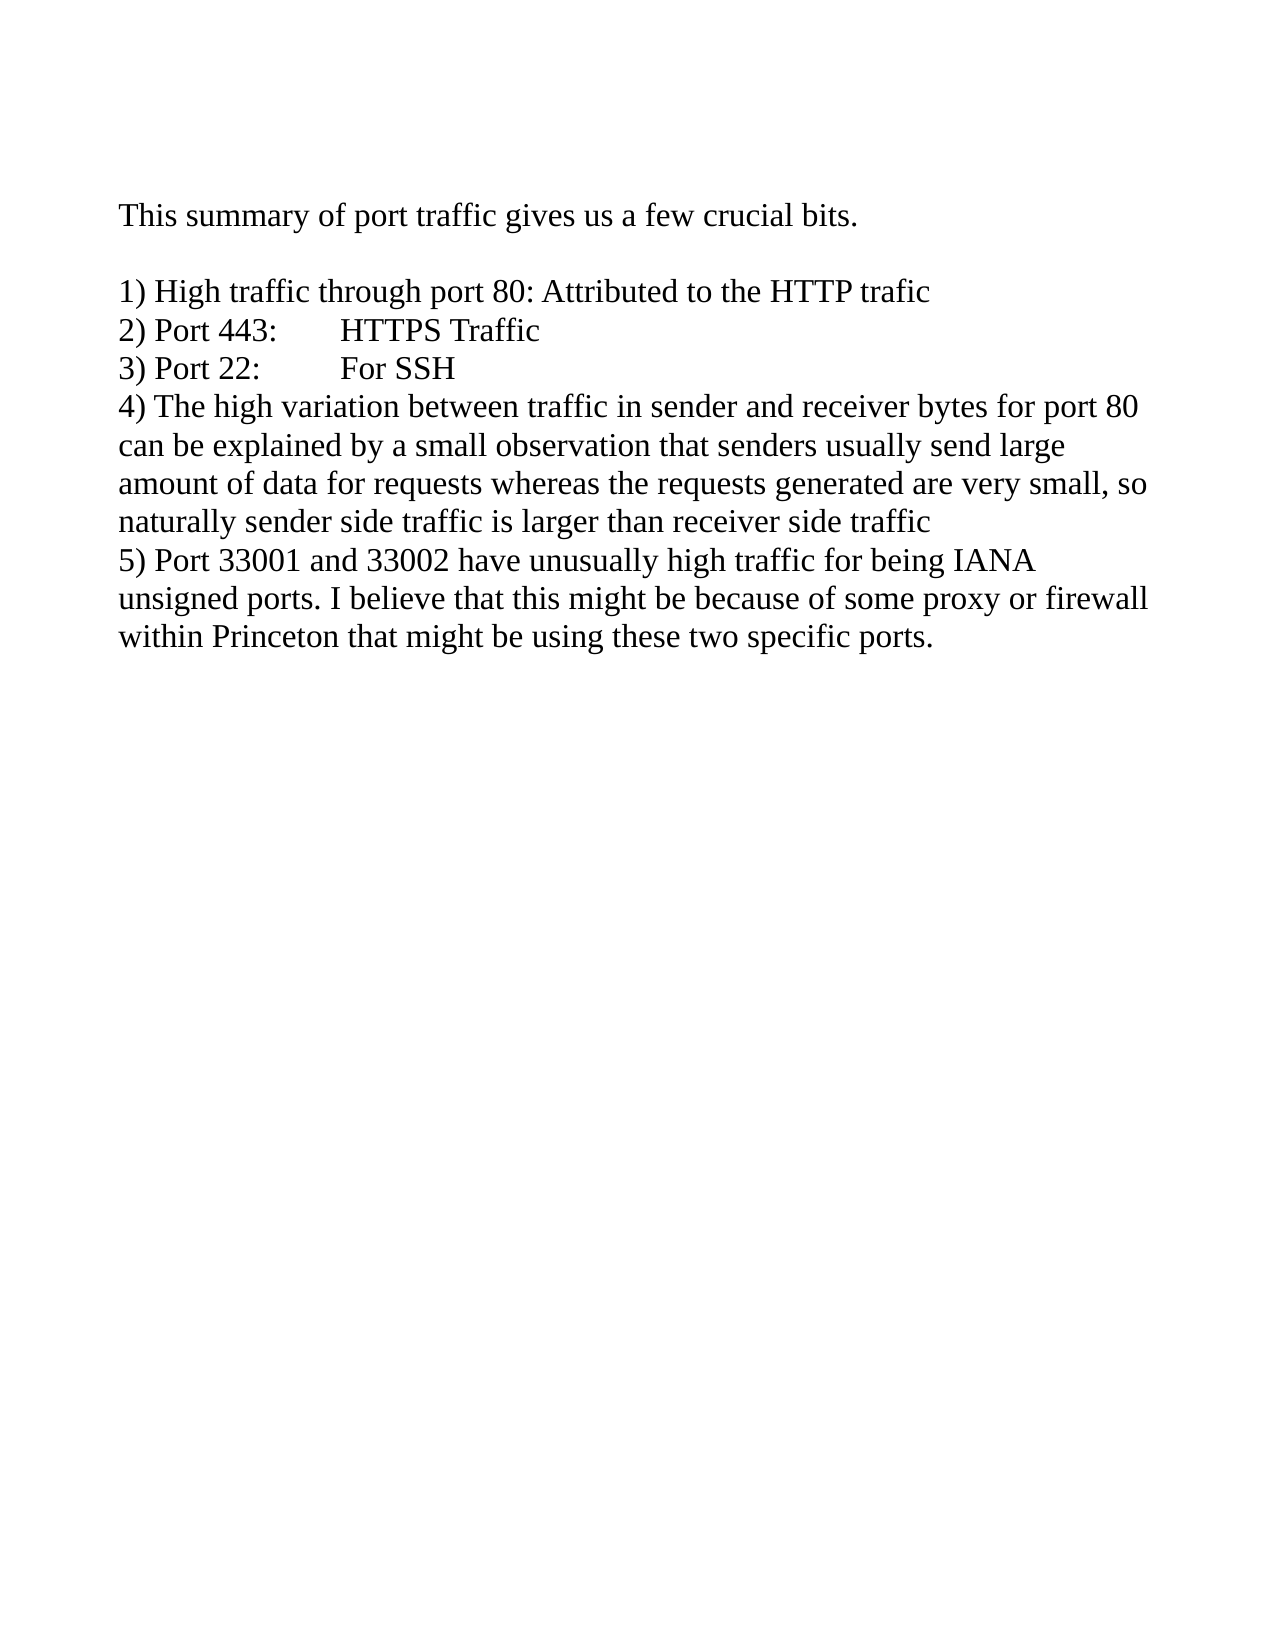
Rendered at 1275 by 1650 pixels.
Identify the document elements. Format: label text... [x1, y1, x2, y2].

text 3) Port 22: For SSH [118, 348, 1157, 386]
text 1) High traffic through port 80: Attributed to the HTTP trafic [118, 271, 1157, 310]
text This summary of port traffic gives us a few crucial bits. [118, 195, 1157, 233]
text 4) The high variation between traffic in sender and receiver bytes for port 80 can be explained by a small observation that senders usually send large amount of data for requests whereas the requests generated are very small, so naturally sender side traffic is larger than receiver side traffic [118, 386, 1157, 540]
text 2) Port 443: HTTPS Traffic [118, 310, 1157, 348]
text 5) Port 33001 and 33002 have unusually high traffic for being IANA unsigned ports. I believe that this might be because of some proxy or firewall within Princeton that might be using these two specific ports. [118, 540, 1157, 655]
